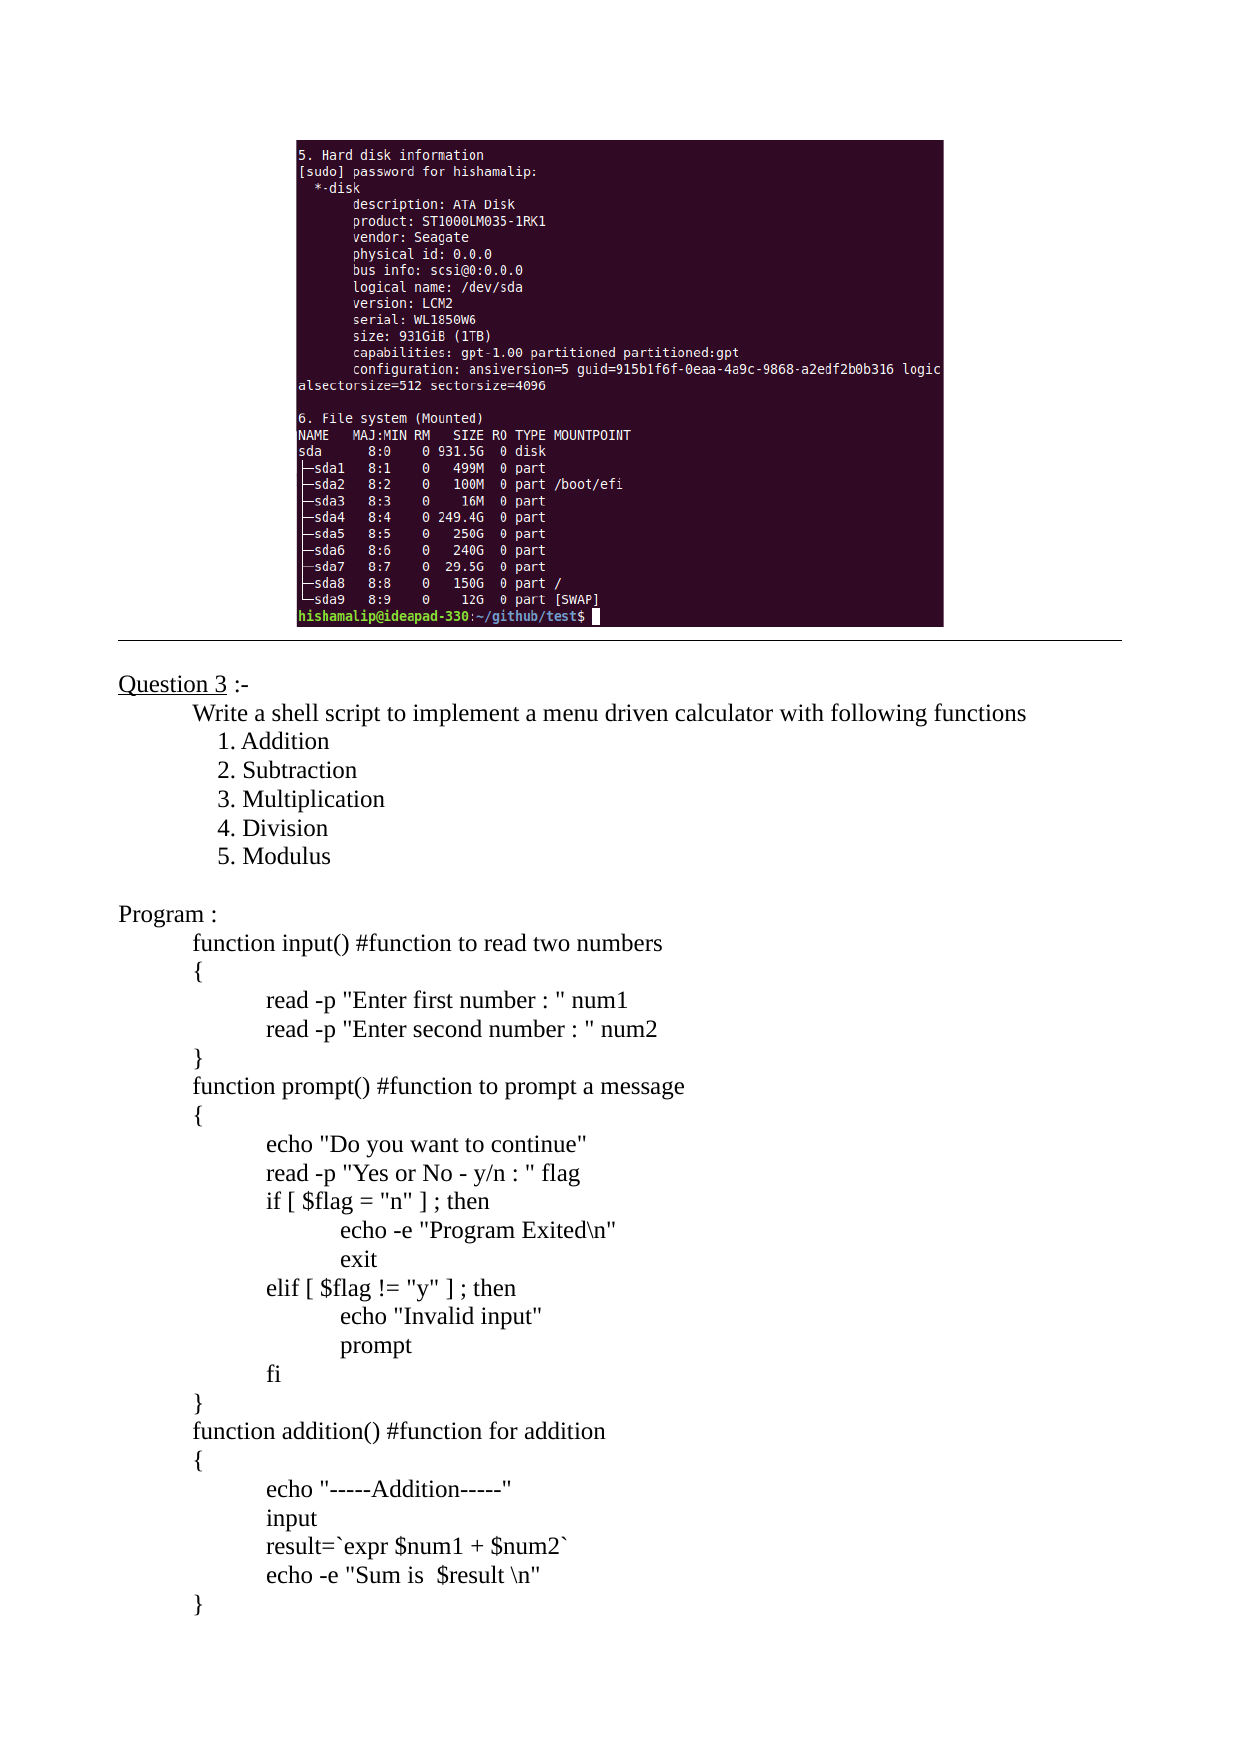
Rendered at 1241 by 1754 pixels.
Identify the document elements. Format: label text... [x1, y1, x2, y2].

text Write a shell script to implement a menu driven calculator with following functions [118, 698, 1122, 726]
text prompt [118, 1330, 1122, 1359]
text echo -e "Sum is $result \n" [118, 1560, 1122, 1589]
text echo "Invalid input" [118, 1301, 1122, 1330]
text { [118, 956, 1122, 985]
text { [118, 1100, 1122, 1129]
text Program : [118, 899, 1122, 928]
text input [118, 1503, 1122, 1531]
text read -p "Enter second number : " num2 [118, 1014, 1122, 1043]
text Question 3 :- [118, 669, 1122, 698]
text } [118, 1043, 1122, 1071]
text elif [ $flag != "y" ] ; then [118, 1273, 1122, 1301]
text 5. Modulus [118, 841, 1122, 870]
text echo "Do you want to continue" [118, 1129, 1122, 1158]
picture [296, 140, 944, 627]
text 2. Subtraction [118, 755, 1122, 784]
text function addition() #function for addition [118, 1416, 1122, 1445]
text } [118, 1589, 1122, 1618]
text echo -e "Program Exited\n" [118, 1215, 1122, 1244]
text exit [118, 1244, 1122, 1273]
text echo "-----Addition-----" [118, 1474, 1122, 1503]
text fi [118, 1359, 1122, 1388]
text read -p "Yes or No - y/n : " flag [118, 1158, 1122, 1186]
text 4. Division [118, 813, 1122, 841]
text function input() #function to read two numbers [118, 928, 1122, 956]
text 3. Multiplication [118, 784, 1122, 813]
text { [118, 1445, 1122, 1474]
text 1. Addition [118, 726, 1122, 755]
text result=`expr $num1 + $num2` [118, 1531, 1122, 1560]
text function prompt() #function to prompt a message [118, 1071, 1122, 1100]
text } [118, 1388, 1122, 1416]
text read -p "Enter first number : " num1 [118, 985, 1122, 1014]
text if [ $flag = "n" ] ; then [118, 1186, 1122, 1215]
